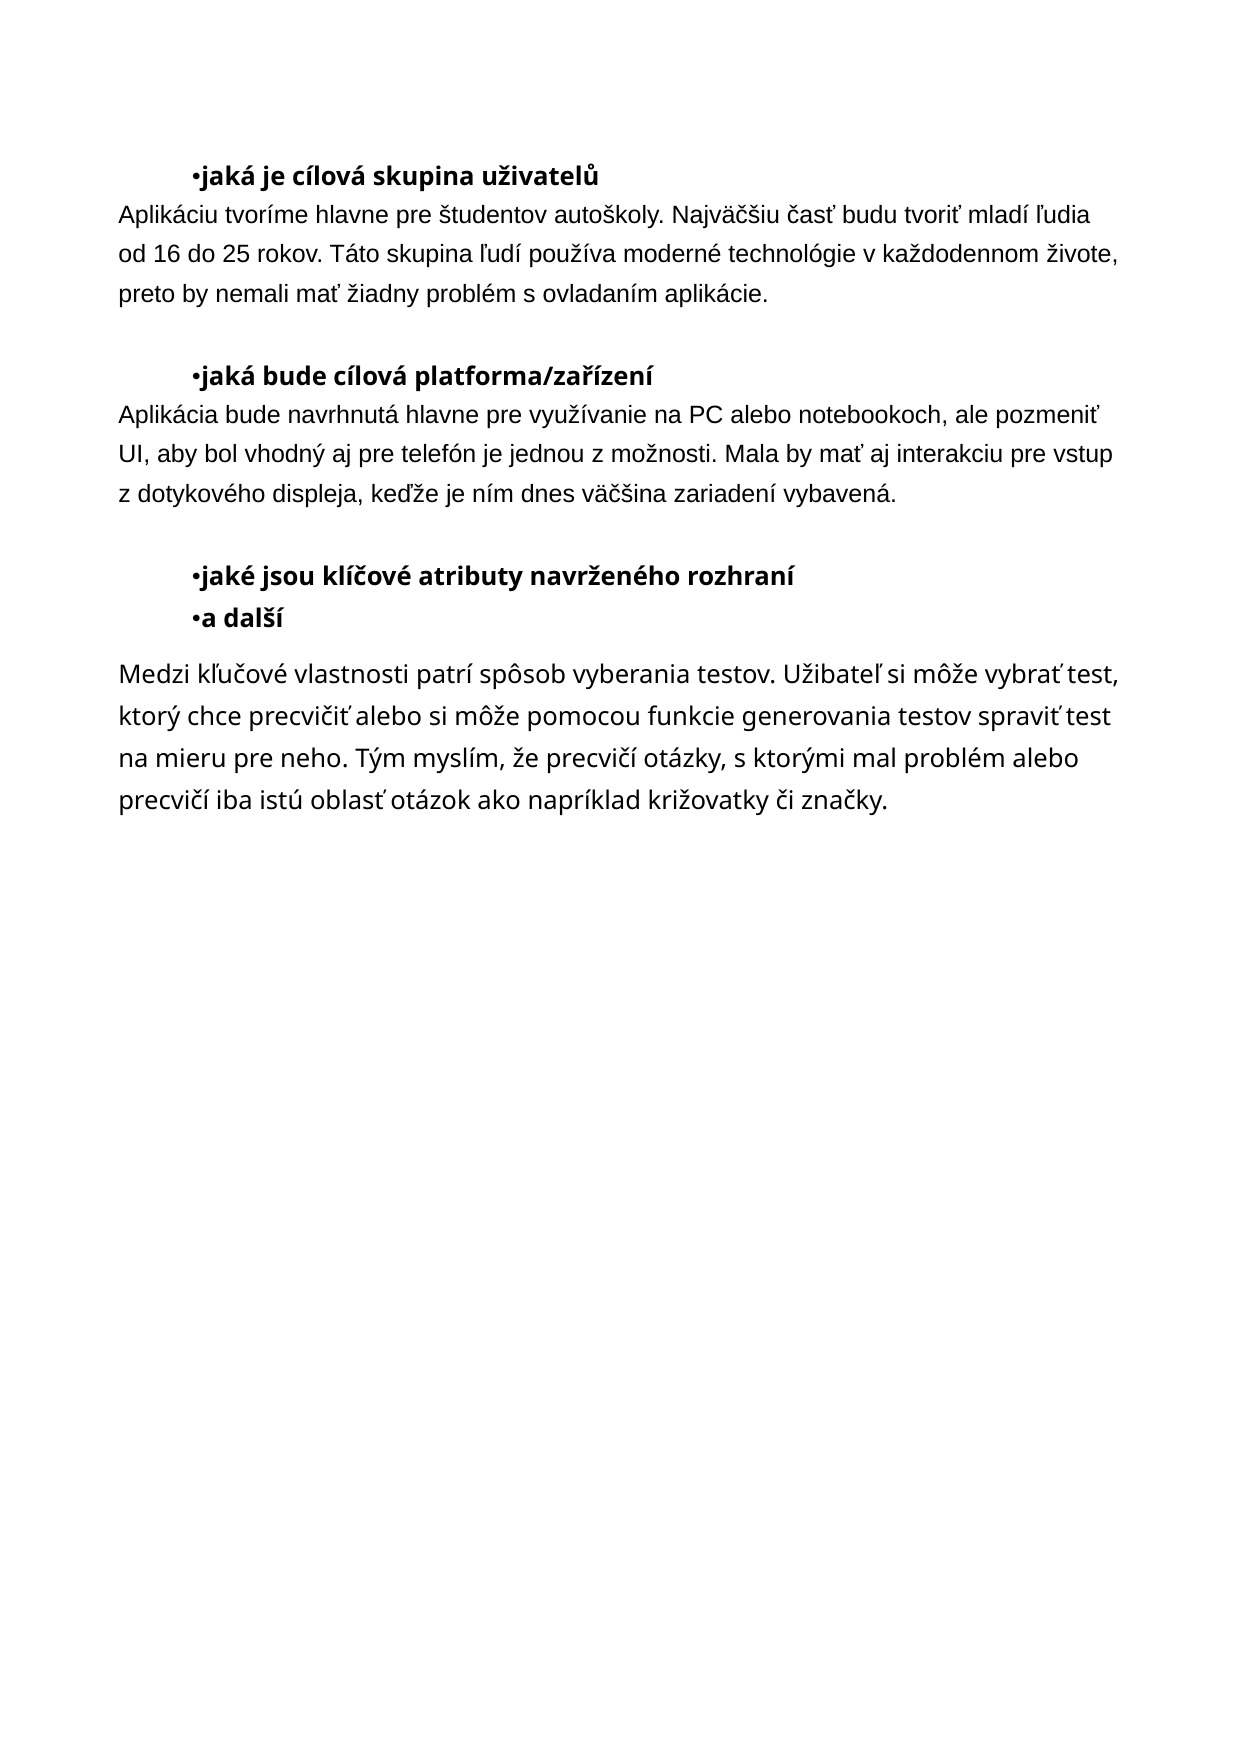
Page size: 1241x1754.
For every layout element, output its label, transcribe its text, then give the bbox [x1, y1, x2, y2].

text Aplikáciu tvoríme hlavne pre študentov autoškoly. Najväčšiu časť budu tvoriť mladí ľudia od 16 do 25 rokov. Táto skupina ľudí používa moderné technológie v každodennom živote, preto by nemali mať žiadny problém s ovladaním aplikácie. [118, 199, 1122, 307]
text Medzi kľučové vlastnosti patrí spôsob vyberania testov. Užibateľ si môže vybrať test, ktorý chce precvičiť alebo si môže pomocou funkcie generovania testov spraviť test na mieru pre neho. Tým myslím, že precvičí otázky, s ktorými mal problém alebo precvičí iba istú oblasť otázok ako napríklad križovatky či značky. [118, 656, 1122, 817]
list jaké jsou klíčové atributy navrženého rozhraní [118, 558, 1122, 593]
text Aplikácia bude navrhnutá hlavne pre využívanie na PC alebo notebookoch, ale pozmeniť UI, aby bol vhodný aj pre telefón je jednou z možnosti. Mala by mať aj interakciu pre vstup z dotykového displeja, keďže je ním dnes väčšina zariadení vybavená. [118, 400, 1122, 508]
list a další [118, 600, 1122, 635]
list jaká je cílová skupina uživatelů [118, 158, 1122, 193]
list jaká bude cílová platforma/zařízení [118, 358, 1122, 393]
